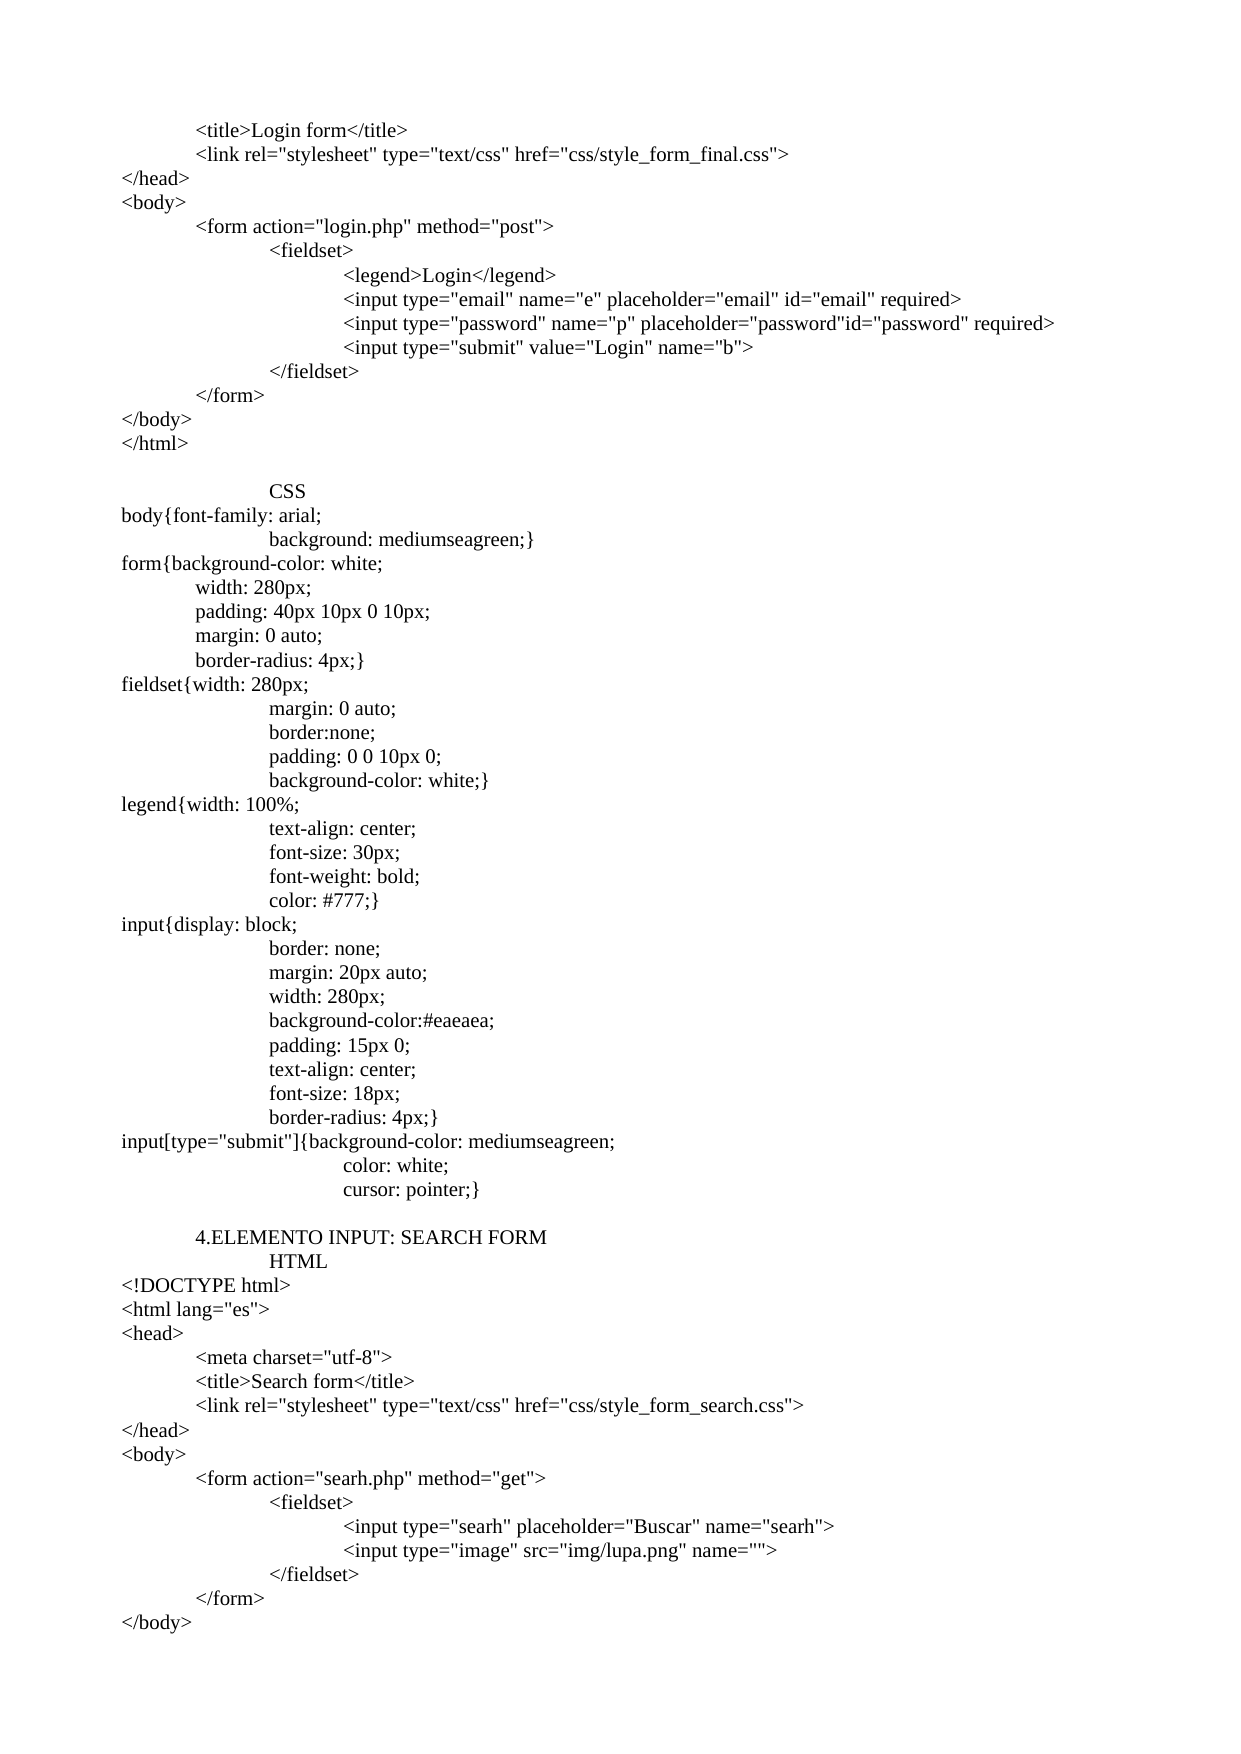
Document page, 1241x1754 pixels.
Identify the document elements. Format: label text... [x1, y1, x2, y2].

text <fieldset> [121, 238, 1122, 262]
text <title>Login form</title> [121, 118, 1122, 142]
text <input type="submit" value="Login" name="b"> [121, 335, 1122, 359]
text </html> [121, 431, 1122, 455]
text margin: 0 auto; [121, 623, 1122, 647]
text background-color:#eaeaea; [121, 1008, 1122, 1032]
text <link rel="stylesheet" type="text/css" href="css/style_form_search.css"> [121, 1393, 1122, 1417]
text <input type="searh" placeholder="Buscar" name="searh"> [121, 1514, 1122, 1538]
text </head> [121, 1417, 1122, 1442]
text </form> [121, 383, 1122, 407]
text </fieldset> [121, 359, 1122, 383]
text CSS [121, 479, 1122, 503]
text background-color: white;} [121, 768, 1122, 792]
text width: 280px; [121, 575, 1122, 599]
text <body> [121, 1442, 1122, 1466]
text color: #777;} [121, 888, 1122, 912]
text <legend>Login</legend> [121, 262, 1122, 287]
text </body> [121, 1610, 1122, 1634]
text padding: 15px 0; [121, 1032, 1122, 1057]
text border-radius: 4px;} [121, 647, 1122, 672]
text text-align: center; [121, 816, 1122, 840]
text cursor: pointer;} [121, 1177, 1122, 1201]
text margin: 0 auto; [121, 696, 1122, 720]
text font-size: 30px; [121, 840, 1122, 864]
text border: none; [121, 936, 1122, 960]
text <form action="login.php" method="post"> [121, 214, 1122, 238]
text border-radius: 4px;} [121, 1105, 1122, 1129]
text border:none; [121, 720, 1122, 744]
text <form action="searh.php" method="get"> [121, 1466, 1122, 1490]
text <html lang="es"> [121, 1297, 1122, 1321]
text font-weight: bold; [121, 864, 1122, 888]
text width: 280px; [121, 984, 1122, 1008]
text <input type="email" name="e" placeholder="email" id="email" required> [121, 287, 1122, 311]
text padding: 40px 10px 0 10px; [121, 599, 1122, 623]
text input{display: block; [121, 912, 1122, 936]
text padding: 0 0 10px 0; [121, 744, 1122, 768]
text <input type="image" src="img/lupa.png" name=""> [121, 1538, 1122, 1562]
text <link rel="stylesheet" type="text/css" href="css/style_form_final.css"> [121, 142, 1122, 166]
text form{background-color: white; [121, 551, 1122, 575]
text legend{width: 100%; [121, 792, 1122, 816]
text color: white; [121, 1153, 1122, 1177]
text <body> [121, 190, 1122, 214]
text </head> [121, 166, 1122, 190]
text <meta charset="utf-8"> [121, 1345, 1122, 1369]
text background: mediumseagreen;} [121, 527, 1122, 551]
text </form> [121, 1586, 1122, 1610]
text <!DOCTYPE html> [121, 1273, 1122, 1297]
text font-size: 18px; [121, 1081, 1122, 1105]
text <head> [121, 1321, 1122, 1345]
text <title>Search form</title> [121, 1369, 1122, 1393]
text <fieldset> [121, 1490, 1122, 1514]
text </fieldset> [121, 1562, 1122, 1586]
text input[type="submit"]{background-color: mediumseagreen; [121, 1129, 1122, 1153]
text text-align: center; [121, 1057, 1122, 1081]
text </body> [121, 407, 1122, 431]
text HTML [121, 1249, 1122, 1273]
text fieldset{width: 280px; [121, 672, 1122, 696]
text margin: 20px auto; [121, 960, 1122, 984]
text 4.ELEMENTO INPUT: SEARCH FORM [121, 1225, 1122, 1249]
text <input type="password" name="p" placeholder="password"id="password" required> [121, 311, 1122, 335]
text body{font-family: arial; [121, 503, 1122, 527]
